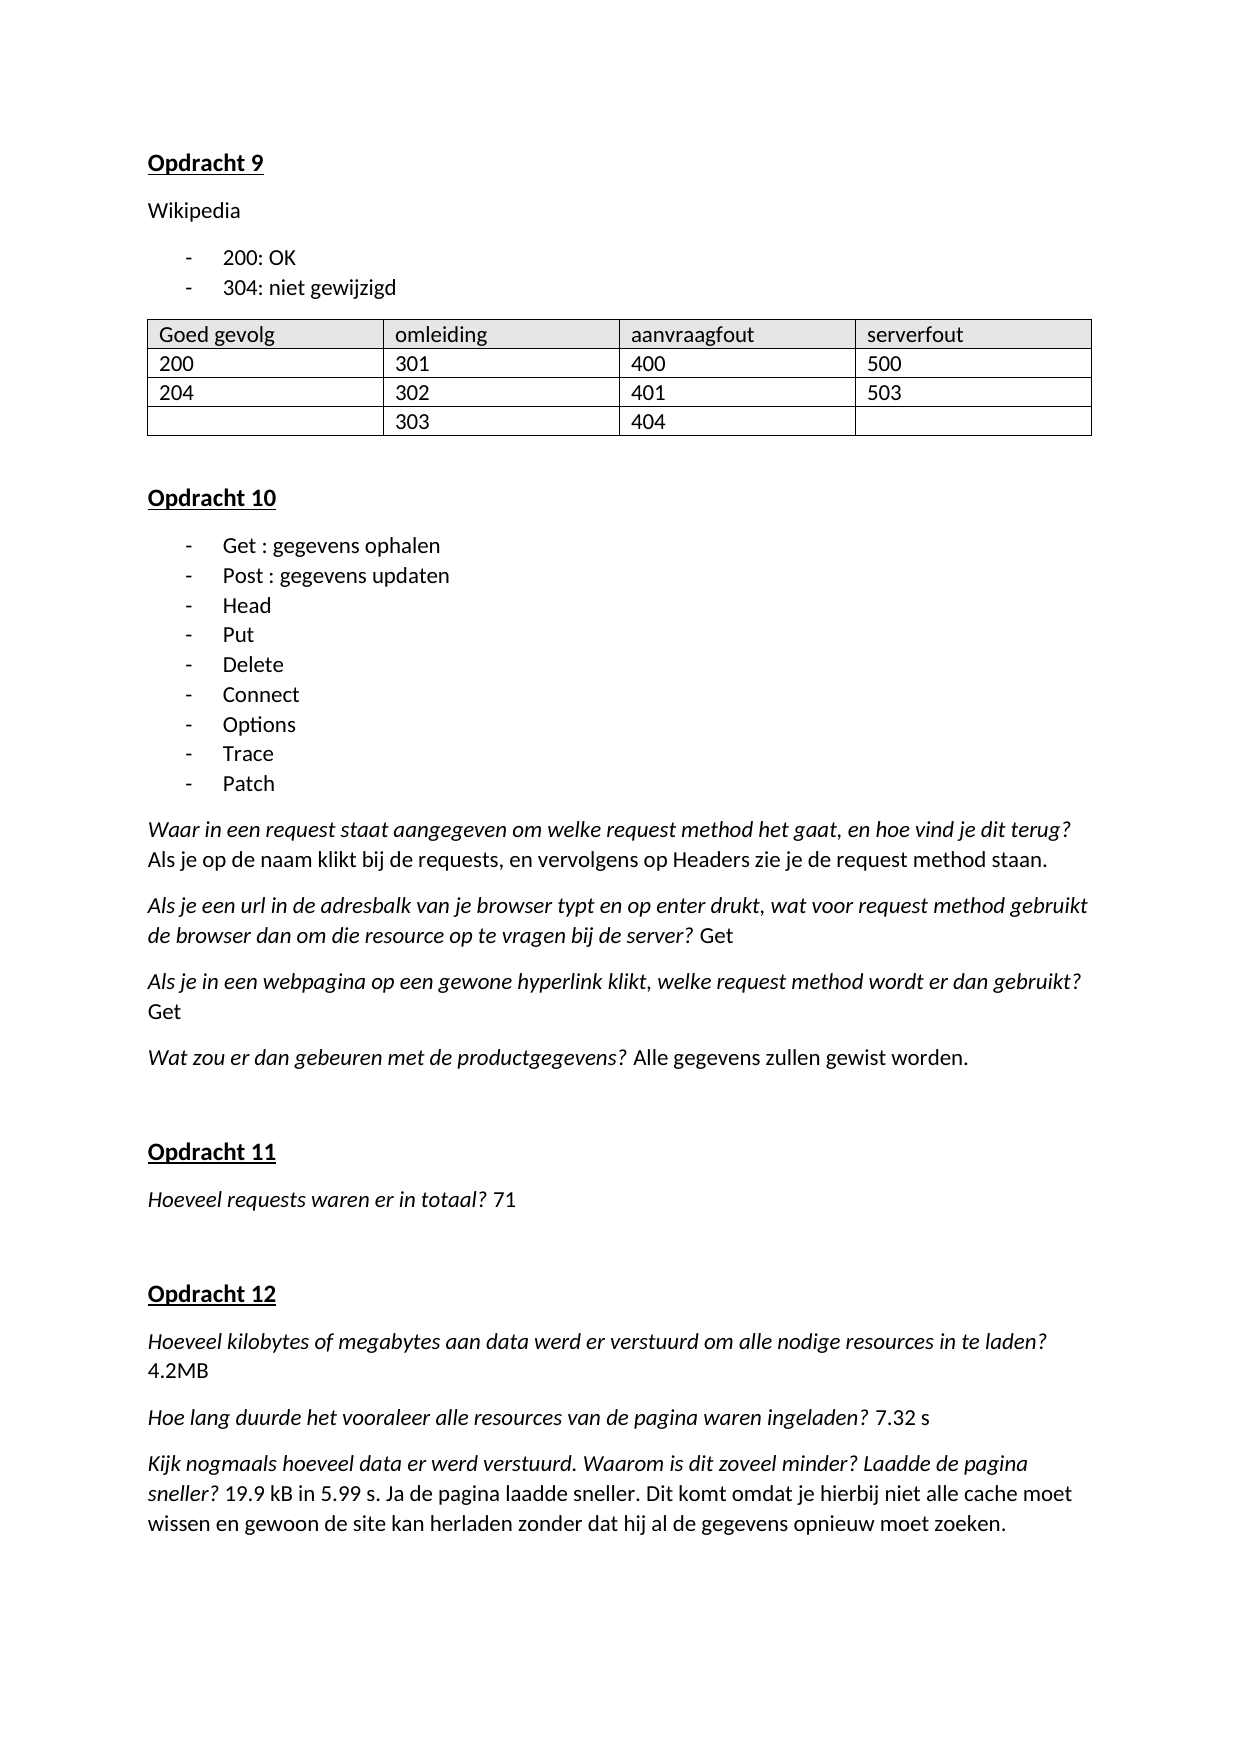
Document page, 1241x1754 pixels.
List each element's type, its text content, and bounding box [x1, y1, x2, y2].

text Opdracht 11 [148, 1136, 1093, 1167]
table_cell [856, 407, 1091, 435]
list 304: niet gewijzigd [185, 273, 1093, 301]
text Wikipedia [148, 197, 1093, 224]
list Connect [185, 680, 1093, 708]
table_cell 400 [620, 349, 855, 377]
list 200: OK [185, 243, 1093, 271]
table_cell 503 [856, 378, 1091, 406]
list Options [185, 710, 1093, 738]
text Opdracht 12 [148, 1278, 1093, 1308]
text Als je een url in de adresbalk van je browser typt en op enter drukt, wat voor request method gebruikt de browser dan om die resource op te vragen bij de server? Get [148, 891, 1093, 949]
text Hoeveel kilobytes of megabytes aan data werd er verstuurd om alle nodige resources in te laden? 4.2MB [148, 1327, 1093, 1384]
text Als je in een webpagina op een gewone hyperlink klikt, welke request method wordt er dan gebruikt? Get [148, 967, 1093, 1025]
table_cell 303 [384, 407, 619, 435]
text Waar in een request staat aangegeven om welke request method het gaat, en hoe vind je dit terug? Als je op de naam klikt bij de requests, en vervolgens op Headers zie je de request method staan. [148, 815, 1093, 873]
table_cell 204 [148, 378, 383, 406]
list Trace [185, 739, 1093, 767]
text Opdracht 9 [148, 148, 1093, 178]
table_header omleiding [384, 320, 619, 348]
table_cell 500 [856, 349, 1091, 377]
list Post : gegevens updaten [185, 561, 1093, 589]
list Patch [185, 769, 1093, 797]
table_header serverfout [856, 320, 1091, 348]
table_header Goed gevolg [148, 320, 383, 348]
table_cell 401 [620, 378, 855, 406]
list Delete [185, 650, 1093, 678]
table_cell 404 [620, 407, 855, 435]
table_cell 200 [148, 349, 383, 377]
text Kijk nogmaals hoeveel data er werd verstuurd. Waarom is dit zoveel minder? Laadde de pagina sneller? 19.9 kB in 5.99 s. Ja de pagina laadde sneller. Dit komt omdat je hierbij niet alle cache moet wissen en gewoon de site kan herladen zonder dat hij al de gegevens opnieuw moet zoeken. [148, 1449, 1093, 1537]
table_header aanvraagfout [620, 320, 855, 348]
list Get : gegevens ophalen [185, 532, 1093, 559]
list Head [185, 591, 1093, 619]
text Opdracht 10 [148, 483, 1093, 513]
table_cell 302 [384, 378, 619, 406]
text Wat zou er dan gebeuren met de productgegevens? Alle gegevens zullen gewist worden. [148, 1043, 1093, 1072]
list Put [185, 621, 1093, 649]
text Hoe lang duurde het vooraleer alle resources van de pagina waren ingeladen? 7.32 s [148, 1403, 1093, 1431]
text Hoeveel requests waren er in totaal? 71 [148, 1185, 1093, 1213]
table_cell 301 [384, 349, 619, 377]
table_cell [148, 407, 383, 435]
